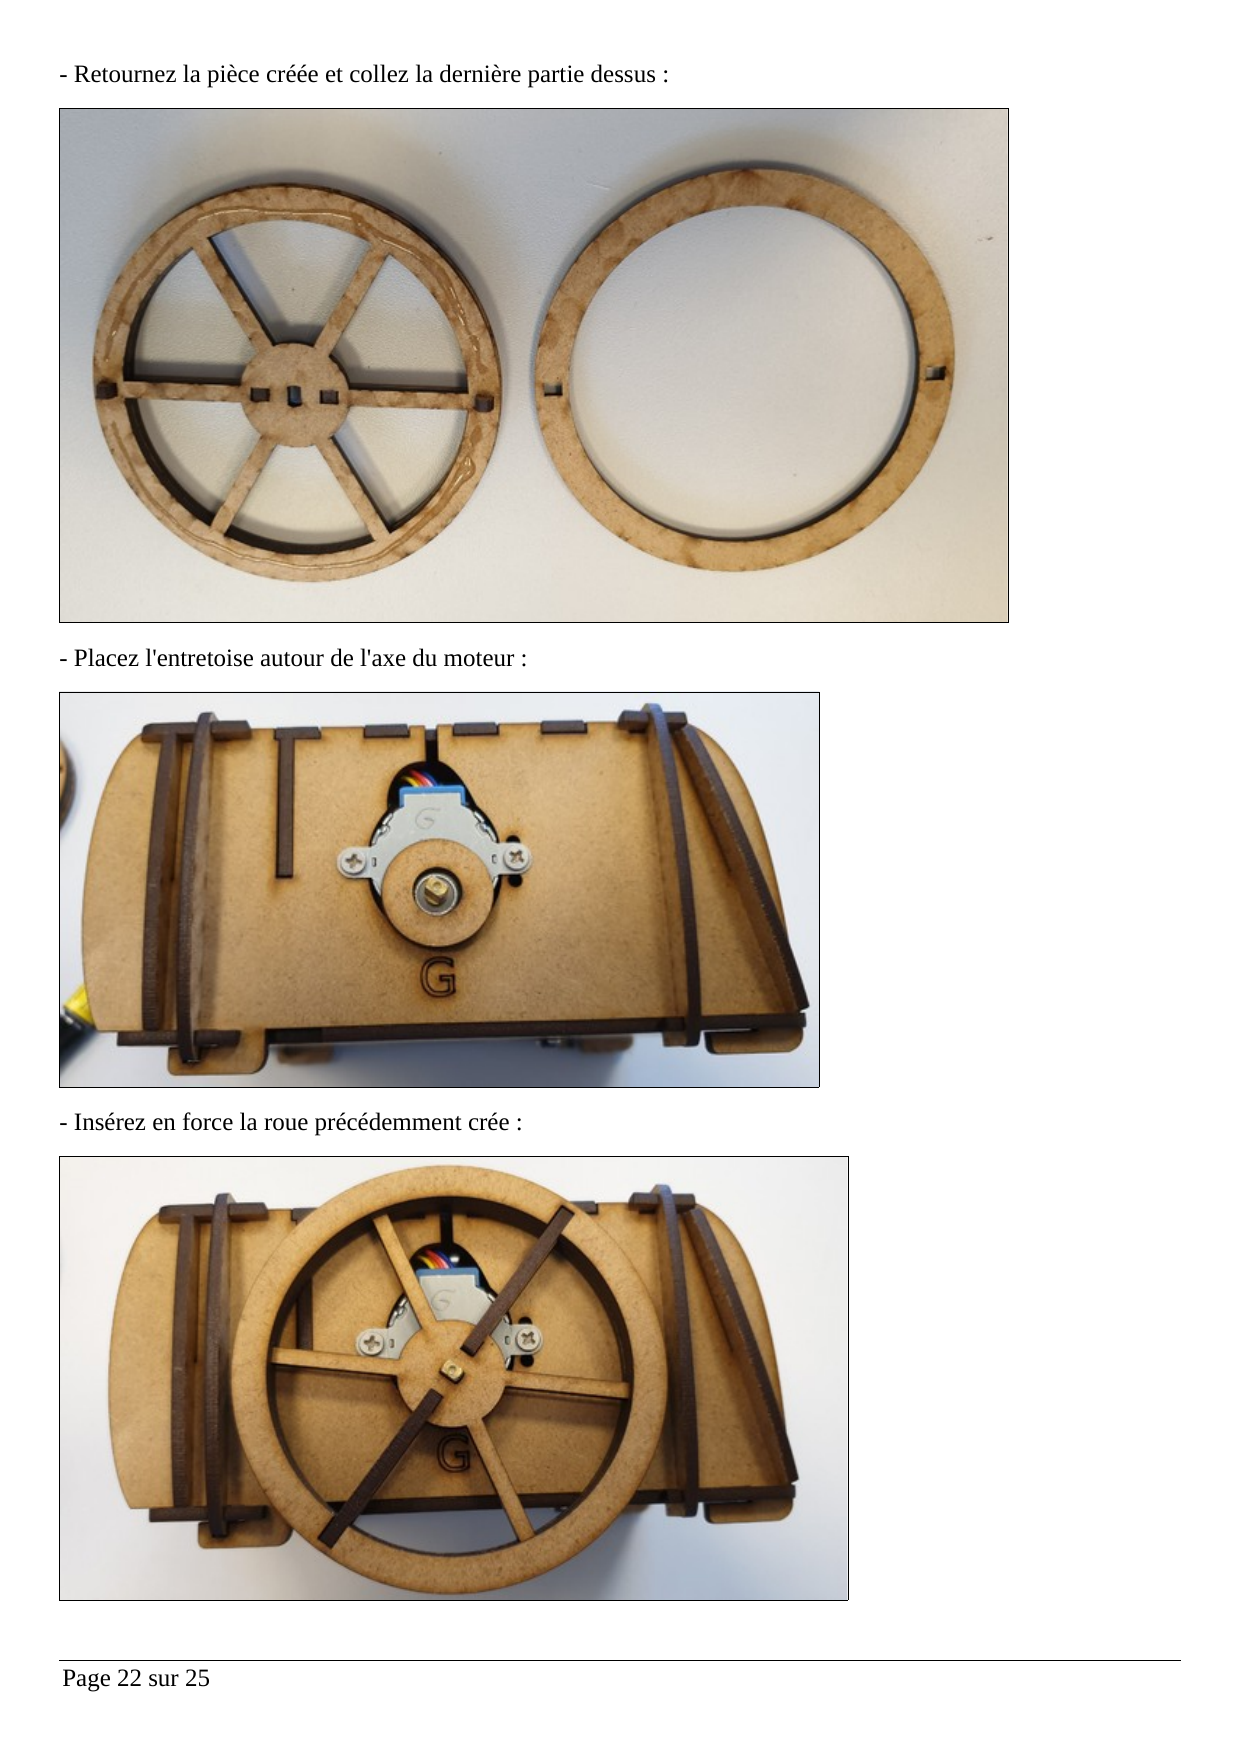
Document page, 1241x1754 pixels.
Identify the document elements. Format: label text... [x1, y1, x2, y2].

text - Placez l'entretoise autour de l'axe du moteur : [59, 643, 1181, 671]
text - Insérez en force la roue précédemment crée : [59, 1107, 1181, 1136]
text - Retournez la pièce créée et collez la dernière partie dessus : [59, 59, 1181, 88]
picture [60, 693, 819, 1087]
picture [60, 1157, 848, 1600]
picture [60, 109, 1008, 622]
